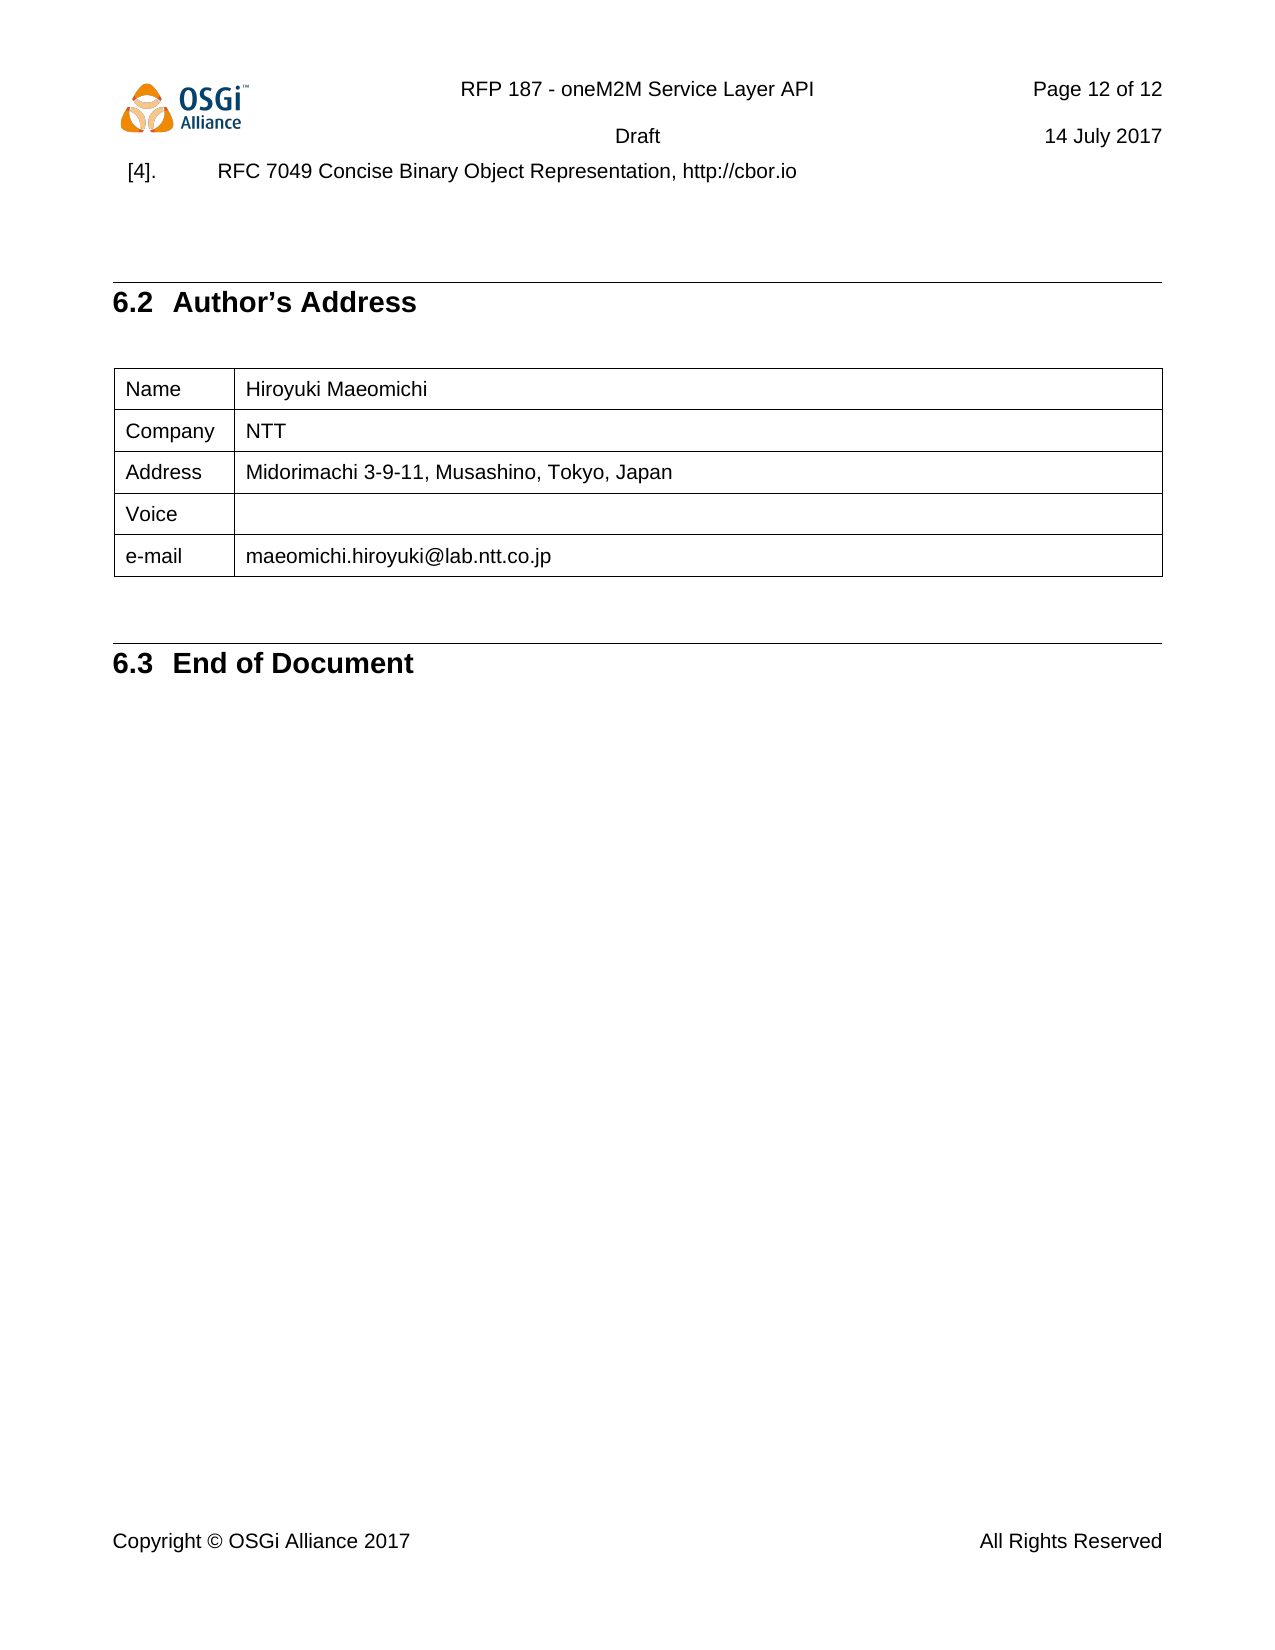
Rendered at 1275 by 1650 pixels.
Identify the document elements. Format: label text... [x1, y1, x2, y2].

subtitle End of Document [112, 644, 1162, 679]
table_cell Company [115, 410, 234, 451]
table_cell Voice [115, 494, 234, 534]
table_cell Address [115, 452, 234, 492]
table_header Name [115, 369, 234, 409]
subtitle Author’s Address [112, 283, 1162, 318]
table_header Hiroyuki Maeomichi [235, 369, 1162, 409]
table_cell Midorimachi 3-9-11, Musashino, Tokyo, Japan [235, 452, 1162, 492]
table_cell e-mail [115, 535, 234, 576]
list RFC 7049 Concise Binary Object Representation, http://cbor.io [127, 159, 1162, 183]
table_cell [235, 494, 1162, 534]
table_cell maeomichi.hiroyuki@lab.ntt.co.jp [235, 535, 1162, 576]
picture [113, 76, 257, 140]
table_cell NTT [235, 410, 1162, 451]
